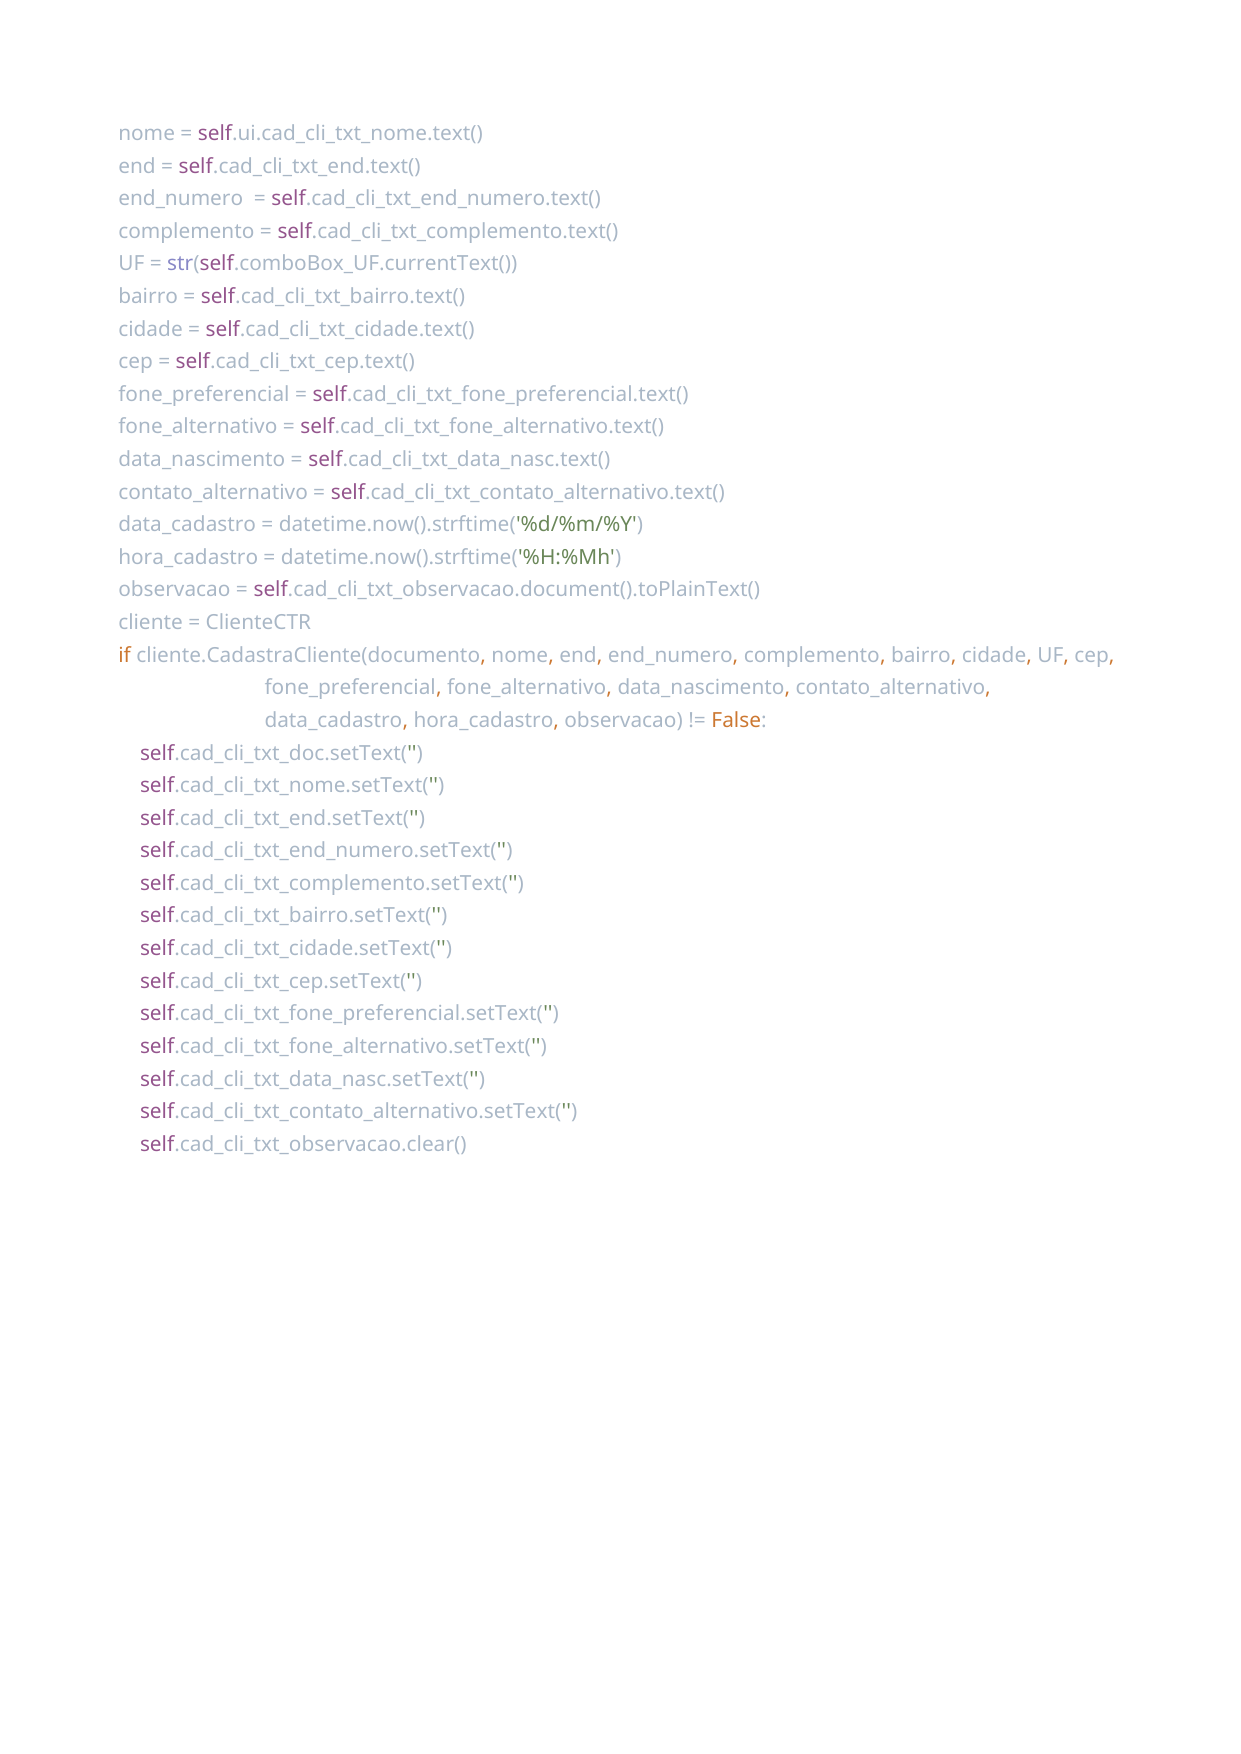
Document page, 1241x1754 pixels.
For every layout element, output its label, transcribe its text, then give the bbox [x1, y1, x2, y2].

text nome = self.ui.cad_cli_txt_nome.text() end = self.cad_cli_txt_end.text() end_numero = self.cad_cli_txt_end_numero.text() complemento = self.cad_cli_txt_complemento.text() UF = str(self.comboBox_UF.currentText()) bairro = self.cad_cli_txt_bairro.text() cidade = self.cad_cli_txt_cidade.text() cep = self.cad_cli_txt_cep.text() fone_preferencial = self.cad_cli_txt_fone_preferencial.text() fone_alternativo = self.cad_cli_txt_fone_alternativo.text() data_nascimento = self.cad_cli_txt_data_nasc.text() contato_alternativo = self.cad_cli_txt_contato_alternativo.text() data_cadastro = datetime.now().strftime('%d/%m/%Y') hora_cadastro = datetime.now().strftime('%H:%Mh') observacao = self.cad_cli_txt_observacao.document().toPlainText() cliente = ClienteCTR if cliente.CadastraCliente(documento, nome, end, end_numero, complemento, bairro, cidade, UF, cep, fone_preferencial, fone_alternativo, data_nascimento, contato_alternativo, data_cadastro, hora_cadastro, observacao) != False: self.cad_cli_txt_doc.setText('') self.cad_cli_txt_nome.setText('') self.cad_cli_txt_end.setText('') self.cad_cli_txt_end_numero.setText('') self.cad_cli_txt_complemento.setText('') self.cad_cli_txt_bairro.setText('') self.cad_cli_txt_cidade.setText('') self.cad_cli_txt_cep.setText('') self.cad_cli_txt_fone_preferencial.setText('') self.cad_cli_txt_fone_alternativo.setText('') self.cad_cli_txt_data_nasc.setText('') self.cad_cli_txt_contato_alternativo.setText('') self.cad_cli_txt_observacao.clear() [118, 118, 1122, 1157]
